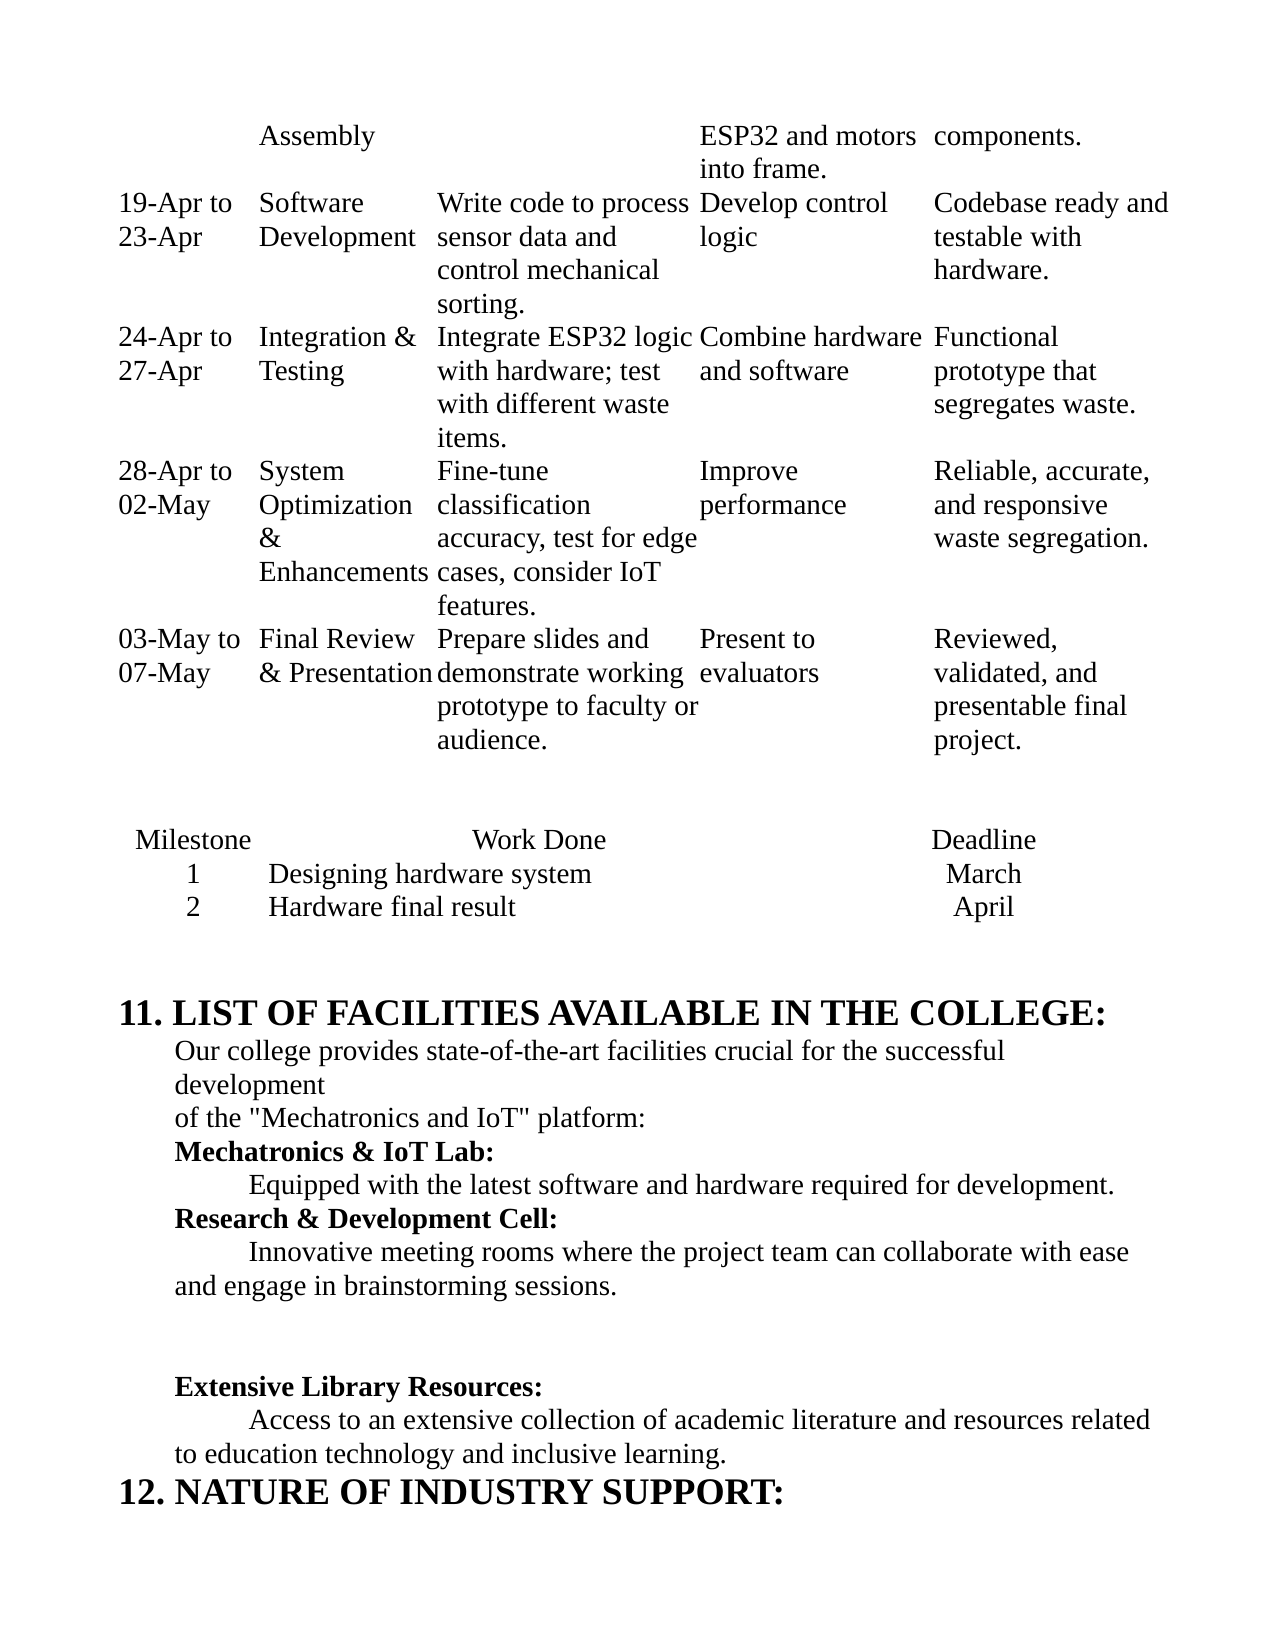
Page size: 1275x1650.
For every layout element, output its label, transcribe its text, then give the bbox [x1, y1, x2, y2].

text Our college provides state-of-the-art facilities crucial for the successful development [174, 1033, 1157, 1100]
table_cell Designing hardware system [268, 856, 810, 889]
text Extensive Library Resources: [174, 1369, 1157, 1402]
table_cell Improve performance [699, 454, 934, 621]
table_cell Fine-tune classification accuracy, test for edge cases, consider IoT features. [437, 454, 699, 621]
table_cell Prepare slides and demonstrate working prototype to faculty or audience. [437, 621, 699, 755]
text 11. LIST OF FACILITIES AVAILABLE IN THE COLLEGE: [118, 990, 1157, 1033]
table_cell [437, 118, 699, 185]
table_cell Hardware final result [268, 890, 810, 923]
table_cell ESP32 and motors into frame. [699, 118, 934, 185]
table_cell 19-Apr to 23-Apr [118, 185, 259, 319]
table_cell Integrate ESP32 logic with hardware; test with different waste items. [437, 319, 699, 453]
text 12. NATURE OF INDUSTRY SUPPORT: [118, 1469, 1157, 1512]
table_cell Reliable, accurate, and responsive waste segregation. [934, 454, 1177, 621]
table_cell April [810, 890, 1157, 923]
text Equipped with the latest software and hardware required for development. [174, 1167, 1157, 1201]
text Research & Development Cell: [174, 1201, 1157, 1234]
table_cell Write code to process sensor data and control mechanical sorting. [437, 185, 699, 319]
table_cell 1 [118, 856, 268, 889]
table_cell Functional prototype that segregates waste. [934, 319, 1177, 453]
table_cell Final Review & Presentation [259, 621, 437, 755]
table_cell March [810, 856, 1157, 889]
table_cell Combine hardware and software [699, 319, 934, 453]
text Access to an extensive collection of academic literature and resources related to education technology and inclusive learning. [174, 1402, 1157, 1469]
table_cell Present to evaluators [699, 621, 934, 755]
text of the "Mechatronics and IoT" platform: [174, 1100, 1157, 1134]
table_cell Integration & Testing [259, 319, 437, 453]
table_header Milestone [118, 823, 268, 856]
text Mechatronics & IoT Lab: [174, 1134, 1157, 1167]
table_header Work Done [268, 823, 810, 856]
table_cell Codebase ready and testable with hardware. [934, 185, 1177, 319]
table_cell components. [934, 118, 1177, 185]
table_cell Develop control logic [699, 185, 934, 319]
table_cell 03-May to 07-May [118, 621, 259, 755]
table_cell System Optimization & Enhancements [259, 454, 437, 621]
table_cell Software Development [259, 185, 437, 319]
table_cell Assembly [259, 118, 437, 185]
table_cell 24-Apr to 27-Apr [118, 319, 259, 453]
table_header Deadline [810, 823, 1157, 856]
table_cell [118, 118, 259, 185]
text Innovative meeting rooms where the project team can collaborate with ease and engage in brainstorming sessions. [174, 1234, 1157, 1302]
table_cell 28-Apr to 02-May [118, 454, 259, 621]
table_cell Reviewed, validated, and presentable final project. [934, 621, 1177, 755]
table_cell 2 [118, 890, 268, 923]
